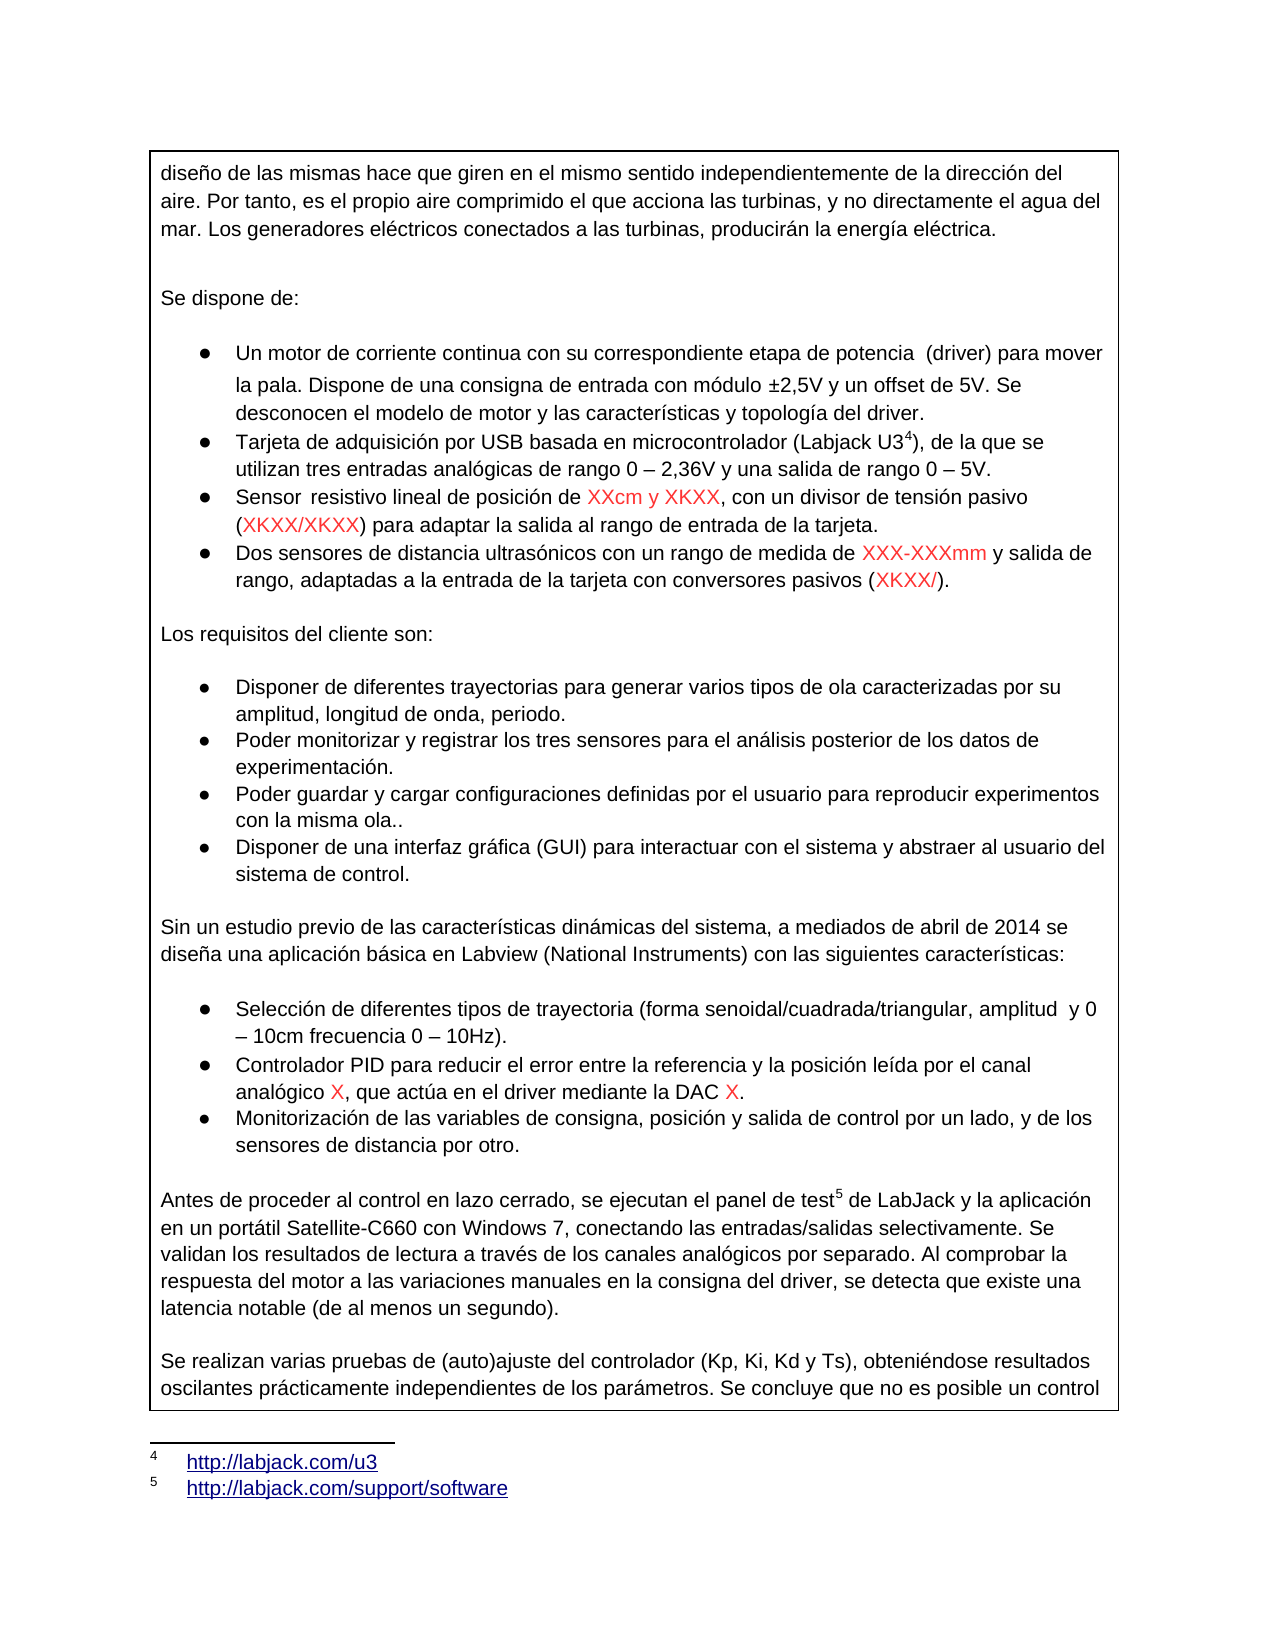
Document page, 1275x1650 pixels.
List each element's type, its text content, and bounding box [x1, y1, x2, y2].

table_cell La idea surgió del interés del alumno por explorar la energía del mar, fuente de aprovechamiento inagotable y que cuenta con un desarrollo notable sobre todo en Escocia. Así mismo, como en el laboratorio se dispone del montaje de un tanque para la producción de oleaje, se propuso experimentar un modelo en particular, adecuado para las zonas cercanas a la costa del País Vasco y también para el ensayo. La tecnología a utilizar se denomina columna de agua oscilante (OWC, Oscilating Water Column), actualmente considerada la más madura para el aprovechamiento energético de las olas. Además, nuestro país ya cuenta con este tipo de instalación desde julio del 2011 en Mutriku, siendo la primera del mundo con configuración de más de una turbina. La empresa encargada de desarrollar esta tecnología fue la escocesa Wavegen. Junto con esto, existen numerosos proyectos de universitarios e investigadores que servirán de inspiración y de aprendizaje en la materia, como por ejemplo el trabajo por dos alumnos de la Universidad de Wisconsin Madison. La importancia de este proyecto recae en la necesidad de generar suministro eléctrico evitando contaminar el medio ambiente, queriendo ser parte del fomento de nuevas tecnologías capaces de crear empleo y aumentar el bienestar de las personas. No obstante, como está aún en desarrollo, lo que se pretende es despertar el interés entre el alumnado, elaborando un prototipo y unas pautas a seguir para validar las simulaciones mediante un caso real. Dando así cabida a ejemplos más atractivos para la asignatura de Mecánica de Fluidos o CFD. El funcionamiento de una instalación OWC para el aprovechamiento de las olas es sencillo y como se a citado anteriormente, totalmente inocuo para el entorno. Cuando la ola llega, el nivel de agua asciende por el interior de las cámaras, comprimiendo el aire que hay en el interior y expulsándolo a través de una pequeña apertura superior. Esto hace que el aire comprimido salga a gran velocidad, provocando el giro de las turbinas. Cuando el nivel de agua desciende, crea un vacío en el interior de la cámara succionando aire a través de la apertura superior, impulsando nuevamente las turbinas. El diseño de las mismas hace que giren en el mismo sentido independientemente de la dirección del aire. Por tanto, es el propio aire comprimido el que acciona las turbinas, y no directamente el agua del mar. Los generadores eléctricos conectados a las turbinas, producirán la energía eléctrica. Se dispone de: Un motor de corriente continua con su correspondiente etapa de potencia (driver) para mover la pala. Dispone de una consigna de entrada con módulo ±2,5V y un offset de 5V. Se desconocen el modelo de motor y las características y topología del driver. Tarjeta de adquisición por USB basada en microcontrolador (Labjack U3), de la que se utilizan tres entradas analógicas de rango 0 – 2,36V y una salida de rango 0 – 5V. Sensor resistivo lineal de posición de XXcm y XKXX, con un divisor de tensión pasivo (XKXX/XKXX) para adaptar la salida al rango de entrada de la tarjeta. Dos sensores de distancia ultrasónicos con un rango de medida de XXX-XXXmm y salida de rango, adaptadas a la entrada de la tarjeta con conversores pasivos (XKXX/). Los requisitos del cliente son: Disponer de diferentes trayectorias para generar varios tipos de ola caracterizadas por su amplitud, longitud de onda, periodo. Poder monitorizar y registrar los tres sensores para el análisis posterior de los datos de experimentación. Poder guardar y cargar configuraciones definidas por el usuario para reproducir experimentos con la misma ola.. Disponer de una interfaz gráfica (GUI) para interactuar con el sistema y abstraer al usuario del sistema de control. Sin un estudio previo de las características dinámicas del sistema, a mediados de abril de 2014 se diseña una aplicación básica en Labview (National Instruments) con las siguientes características: Selección de diferentes tipos de trayectoria (forma senoidal/cuadrada/triangular, amplitud y 0 – 10cm frecuencia 0 – 10Hz). Controlador PID para reducir el error entre la referencia y la posición leída por el canal analógico X, que actúa en el driver mediante la DAC X. Monitorización de las variables de consigna, posición y salida de control por un lado, y de los sensores de distancia por otro. Antes de proceder al control en lazo cerrado, se ejecutan el panel de test de LabJack y la aplicación en un portátil Satellite-C660 con Windows 7, conectando las entradas/salidas selectivamente. Se validan los resultados de lectura a través de los canales analógicos por separado. Al comprobar la respuesta del motor a las variaciones manuales en la consigna del driver, se detecta que existe una latencia notable (de al menos un segundo). Se realizan varias pruebas de (auto)ajuste del controlador (Kp, Ki, Kd y Ts), obteniéndose resultados oscilantes prácticamente independientes de los parámetros. Se concluye que no es posible un control causal, puesto que los retardos en el lazo de control compuesto por Windows 7 + tarjeta USB + driver impiden la ejecución en tiempo real y la latencia de comunicación es muy superior al tiempo de computación. Aunque el carácter oscilante del sistema ante una entrada constante pudiera parecer adecuada para la aplicación buscada, es importante resaltar que se trata de una oscilación difícilmente controlable, por lo que se reduce la configurabilidad para obtener diferentes tipos de ola. Se confirman las conclusiones con el alumno que realizó la primera programación en el marco de un convenio de Cooperación Educativa y con personas entendidas en el diseño de sistemas de control. Se plantean varias soluciones de implementación para garantizar el cumplimiento de los requisitos establecidos por el cliente: Mantener el lazo de control en un equipo con Windows 7 Control predictivo. Existen técnicas avanzadas (y complejas) de control para regular sistemas con latencias largas y variables. Sin embargo, teniendo en cuenta la aplicación buscada, resulta excesivamente costoso su desarrollo analítico. Control “pseudo-predictivo”. La tarjeta LabJack U3 está basada en un microcontrolador. Aunque éste no es programable por completo, sí permite utilizar alguno de los contadores para generar pulsos en el rango de los ms. Mediante un estudio en profundidad de las librerías (en C o VIs de bajo nivel) y un análisis empírico exhaustivo, pueden compensarse parcialmente la variabilidad y longitud del retardo en el lazo. El algoritmo a computar es realmente simple, por lo que su ejecución es trivial en comparación con cómo el sistema operativo ordena la prioridad de los procesos. En este sentido, los sistemas anteriores tienen una fuerte dependencia del equipo que se utilice, y pueden requerir un re-estudio prácticamente completo y/o el ajuste del propio sistema operativo para reducir conflictos. Su uso puede frustrar las posibilidades de personalización del tipo de ola, ya que se utilizan todos los recursos para rozar el límite de estabilidad del sistema y no queda mucho margen de mejora. Implementar el lazo de control en un dispositivo que funcione en tiempo real, y utilizar un segundo dispositivo para tareas de usuario (configuración y monitorización). Tanto Labview Real-Time de National-Instruments como Real-Time Windows Target y xPC Target de Mathworks son herramientas muy utilizadas para el prototipado rápido de sistemas de control en tiempo real. Permiten diseñar en un mismo entorno las funciones de control y las de monitorización/gestión, y después que se ejecuten en dispositivos separados sincronizados mediante Ethernet, RS-232, USB… Ofrecen la mayor flexibilidad y un tiempo de desarrollo rápido para un sistema robusto, aunque no óptimo. El dispositivo crítico, aquel que ejecuta el lazo de control, puede ser: PC con un sistema operativo en tiempo real. Mayor coste (aunque puede reutilizarse un equipo viejo), mayor consumo, alta capacidad de computación y máxima capacidad de almacenamiento de datos. Microcontrolador. Menor coste, consumo muy reducido, capacidad de computación suficiente y almacenamiento suficiente. FPGA. Coste medio, mínimo consumo, alta capacidad de computación y almacenamiento suficiente. Implementar tanto el lazo de control como las tareas de configuración y monitorización en un único dispositivo que funcione en tiempo real y disponga de una pantalla y teclado -o pantalla táctil-, y un puerto USB o zócalo para tarjeta de memoria -lo que se denomina sistema embebido-. Microcontrolador. Menor coste, consumo reducido, capacidad de computación justa y almacenamiento suficiente. Tiempo de desarrollo rápido aunque con flexibilidad limitada. FPGA con Microcontrolador empotrado (SoC). Coste medio, mínimo consumo, alta capacidad de computación, almacenamiento suficiente. Máxima flexibilidad, aunque es necesario un perfil específico para un tiempo de desarrollo contenido. Tras valorar las opciones, se implementa un prototipo funcional en una Arduino Diecimila -cuyo núcleo es un microcontrolador Atmega168 de Atmel-. Las características de esta placa no se diferencian mucho de las del LabJack U3. Sin embargo, el éxito del proyecto Arduino , con más de 11 millones de resultados de búsqueda en Google, y la defensa del Software Libre y el Hardware Libre, resultan muy adecuados para el contexto educativo de este proyecto. Además, la diferencia de precio es muy significativa, siendo el de Arduino de 10-25€ a pocos metros de la Escuela, frente a los aproximadamente 90€ del LabJack. Adicionalmente, al ser una plataforma abierta, para reducir costes de producción puede diseñarse una placa a partir del modelo de referencia, y en cualquier caso la flexibilidad de programación es mucho mayor. Para reducir el desarrollo del prototipo a dos días y validar en una semana que un microcontrolador es suficiente para un control robusto, en mayo de 2014 el controlador se escribe en un sketch de Arduino. Se utiliza la librería Timer1 para garantizar el periodo de ejecución del lazo de control y se modifica la librería PID para optimizar el peso del programa. También se describen trayectorias básicas: senoidales, triangulares y cuadradas, de amplitud y frecuencia fijas. Se escribe una comunicación serie-USB básica para arrancar el sistema -r-, pararlo -s-, cambiar el tipo de trayectoria -m0, m1 o m2, respectivamente-, y cambiar los parámetros del PID -p00.00, i00.00 y d00.00-. Al mismo tiempo, en cada iteración la placa devuelve el valor de consigna, posición y salida. El tiempo de muestreo se establece en 10ms. El sketch funcional puede consultarse en “sketch_tanqueolas.ino”. Se realiza el montaje indicado en “tanqueolas_bb.pdf” y “tanqueolas_esquema.pdf”. Cabe indicar que el conector de cinco contactos representa los puntos de lectura para un osciloscopio, o para utilizar la Labjack U3 en paralelo para verificación. Sin embargo, como se indicará más adelante, la conexión de ésta provoca variaciones en las lecturas y finalmente sólo se lee de forma analógica la señal de posición del motor. En el script “graph_matlab.m” puede verse un ejemplo de cómo leer y graficar los datos devueltos por el puerto USB mapeado como COM. Se valida el prototipo comprobando que el motor responde causalmente a diferentes trayectorias y ajustes del controlador. Se comprueba que mediante los parámetros del controlador puede llevarse a la planta desde un movimiento lento y controlado hasta a oscilaciones en el límite de la estabilidad. A continuación se exponen consideraciones con respecto al hardware que podrían acelerar el tiempo de desarrollo y mejorar la robustez del sistema: El recorrido de la pala en el tanque es muy reducido en relación a las dimensiones de la misma y del motor. Debido al diseño de la transmisión, para lograr un movimiento oscilante el motor debe girar en ambos sentidos alternativamente y con periodos relativamente cortos. Por este hecho, desde el punto de vista del control, se observan dos aspectos críticos: La unión entre el eje del motor y el tornillo que convierte en lineal el movimiento rotario sufre fuertes fatigas en cada cambio de sentido, mayores cuanto mayor sea la frecuencia, o más aceleración se requiera. Este hecho provoca desgaste y con el tiempo se producen holguras. Éstas se traducen en retardos variables en la respuesta del sistema y debe considerase su impacto. Aún sin conocer la topología del driver de potencia, debe variarse el sentido de circulación de la corriente por el devanado del motor para modificar el sentido de giro. Esto provoca corrientes encontradas y pérdidas. Parte de la energía se traduce en frenado, y otra parte puede aprovecharse mediante sistemas de recuperación. Cualquiera de estas soluciones implica un retardo en el cambio de sentido de giro. No puede ser tan rápido como lo es un cambio de velocidad. Con mayor o menor retardo, implica esperar a frenar el motor e iniciar el giro en el sentido contrario, debiendo tener en consideración la inercia del agua al calcular el par de arranque. Por lo anterior, sin profundizar en la complejidad mecánica, puede mejorarse la robustez y durabilidad del sistema modificando la transmisión para que el movimiento rotatorio del eje del motor se traduzca en movimiento oscilatorio y no lineal. El control de posición (típicamente bipolar) se traduce en control de velocidad (típicamente unipolar), y se reducen los retardos introducidos por el arranque/cambio de sentido. Una relación de engranajes adecuada puede redundar en un máximo aprovechamiento del régimen óptimo de trabajo del motor. Independientemente de las consideraciones anteriores, para definir adecuadamente los parámetros del controlador (Kp, Ki, Kd,y Ts), es necesario obtener un modelo del sistema: Numérico: cuantificación, resolución, rangos... Ancho de banda en lazo abierto y cerrado Latencias y retardos: filtros, driver, adquisición, computación… Pueden utilizarse técnicas de autotuning para facilitar el ajuste. O autotuning online (adaptive) para mejorar la respuesta ante el efecto del agua. Teniendo en cuenta las características del sistema, es importante evitar sobreamortiguaciones antes cambios en la referencia. Como se ha explicado antes, los cambios de sentido introducen retardos por la necesidad de parar y volver a arrancar el motor. Las configuraciones sobreamortiguadas pueden provocar avances intermitentes del motor y grandes consumos. Por otro lado, si la consigna requiere un cambio rápido, a veces el driver no es capaz de dar potencia suficiente y se bloquea, siendo necesario reiniciar el sistema. Los filtros y adaptadores pasivos utilizados entre los sensores y el controlador pueden perder fiabilidad si se conectan dispositivos de lectura (osciloscopios, voltimetros…). Dado el carácter didáctico del proyecto, puede ser interesante diseñar filtros y adaptadores activos (típicamente con amplificadores operacionales, utilizando topologías clásicas como Sallent-Key). Al mismo tiempo, se puede considerar ajustar el rango de las señales a 0 – 3,3V o 5V, dependiendo de la placa que se utilice. Valorar la necesidad de una DAC integrada para las oscilaciones más rápidas o si es suficiente con PWM+filtro. A la hora de llenar el tanque de agua, es importante tener en cuenta el rango de lectura de los sensores de altura para evitar saturaciones y, por tanto, lecturas incompletas. Se plantea la posibilidad de extraer varios TFG y pequeños proyectos de experimentación: I. Electrónica y/o Informática Valorar si Arduino es la plataforma adecuada para el producto final, si es más adecuado el uso de otro microcontrolador (PIC, por ejemplo), o se prefiere optar por un SoC en FPGA. Desarrollar la programación del prototipo para optimizar el código y omitir librerías innecesarias, obteniendo como resultado un diseño a bajo nivel (en C, casi ensamblador) con temporizaciones medidas. Desarrollar la comunicación serie y diseñar una GUI para la interacción del usuario. Implementar la posibilidad de guardar y cargar configuraciones predefinidas para poder reproducir experimentos. II. Electrónica Estudiar los filtros y adaptadores para mejorar sus características, y diseñar una shield con componentes SMD de tamaño similar a la Arduino Nano, para adaptarla a ésta o a cualquier placa de tamaño similar que se utilice. O diseñar una placa basada en Arduino que integre los filtros y adaptadores. Fabricar la placa diseñada. III. Regulación y control Estudiar el sistema y obtener un modelo aproximado (incluyendo todos los elementos del lazo de control) para ajustar el tiempo de muestreo y los parámetros del PID. Estudiar algoritmos de control que mejoren el rendimiento del PID. IV. Mecánica y Electrónica Estudiar el régimen de funcionamiento del motor y obtener un modelo. Diseñar un sistema de transmisión que permita el funcionamiento del motor en un solo sentido de giro, es decir, que convierta el movimiento rotatorio en oscilaciones lineales. Modificar las consignas/trayectorias y los ajustes del PID para implementar un control de velocidad y no de posición. [151, 152, 1118, 1410]
